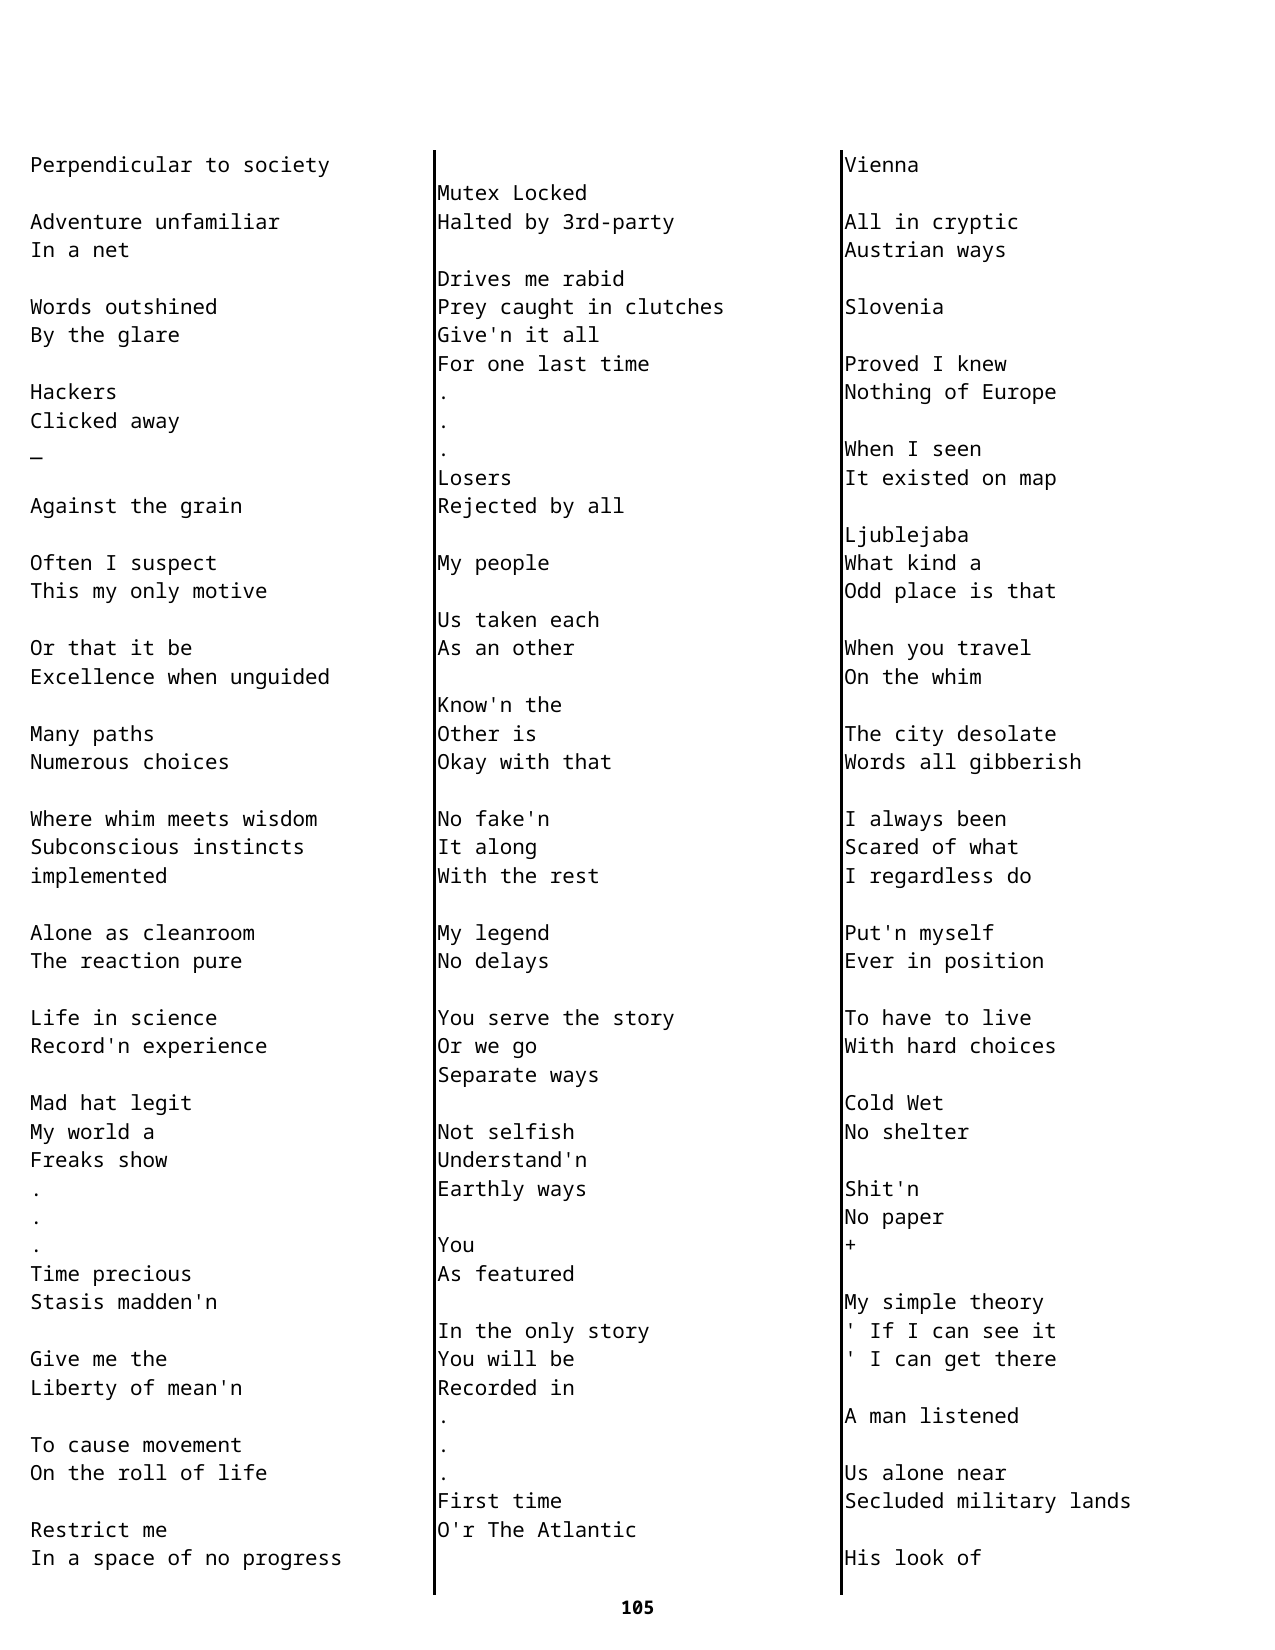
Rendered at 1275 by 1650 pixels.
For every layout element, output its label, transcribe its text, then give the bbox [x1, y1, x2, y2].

text Us taken each [437, 605, 838, 633]
text Proved I knew [844, 349, 1245, 377]
text No paper [844, 1202, 1245, 1231]
text No shelter [844, 1117, 1245, 1145]
text Scared of what [844, 832, 1245, 861]
text Cold Wet [844, 1088, 1245, 1117]
text Alone as cleanroom [30, 918, 431, 946]
text Understand'n [437, 1145, 838, 1174]
text Separate ways [437, 1060, 838, 1088]
text When I seen [844, 434, 1245, 463]
text Austrian ways [844, 235, 1245, 264]
text Okay with that [437, 747, 838, 776]
text Against the grain [30, 491, 431, 520]
text In a space of no progress [30, 1543, 431, 1572]
text Prey caught in clutches [437, 292, 838, 321]
text Nothing of Europe [844, 377, 1245, 406]
text . [437, 434, 838, 463]
text In the only story [437, 1316, 838, 1344]
text Rejected by all [437, 491, 838, 520]
text My people [437, 548, 838, 577]
text As featured [437, 1259, 838, 1287]
text Time precious [30, 1259, 431, 1287]
text Losers [437, 463, 838, 491]
text Liberty of mean'n [30, 1373, 431, 1401]
text Slovenia [844, 292, 1245, 321]
text Vienna [844, 150, 1245, 178]
text Where whim meets wisdom [30, 804, 431, 832]
text Halted by 3rd-party [437, 207, 838, 235]
text To have to live [844, 1003, 1245, 1032]
text No delays [437, 946, 838, 975]
text As an other [437, 633, 838, 662]
text All in cryptic [844, 207, 1245, 235]
text Restrict me [30, 1515, 431, 1543]
text Other is [437, 719, 838, 747]
text . [437, 406, 838, 434]
text Recorded in [437, 1373, 838, 1401]
text . [30, 1174, 431, 1202]
text Freaks show [30, 1145, 431, 1174]
text No fake'n [437, 804, 838, 832]
text This my only motive [30, 577, 431, 605]
text . [437, 1458, 838, 1487]
text . [30, 1202, 431, 1231]
text Many paths [30, 719, 431, 747]
text You [437, 1231, 838, 1259]
text Odd place is that [844, 577, 1245, 605]
text First time [437, 1487, 838, 1515]
text Know'n the [437, 690, 838, 719]
text Clicked away [30, 406, 431, 434]
text . [437, 1430, 838, 1458]
text Excellence when unguided [30, 662, 431, 690]
text Record'n experience [30, 1032, 431, 1060]
text Adventure unfamiliar [30, 207, 431, 235]
text Numerous choices [30, 747, 431, 776]
text Or we go [437, 1032, 838, 1060]
text When you travel [844, 633, 1245, 662]
text Give'n it all [437, 321, 838, 349]
text Words outshined [30, 292, 431, 321]
text With hard choices [844, 1032, 1245, 1060]
text Earthly ways [437, 1174, 838, 1202]
text My legend [437, 918, 838, 946]
text The city desolate [844, 719, 1245, 747]
text The reaction pure [30, 946, 431, 975]
text Often I suspect [30, 548, 431, 577]
text ' If I can see it [844, 1316, 1245, 1344]
text My world a [30, 1117, 431, 1145]
text To cause movement [30, 1430, 431, 1458]
text Put'n myself [844, 918, 1245, 946]
text What kind a [844, 548, 1245, 577]
text Shit'n [844, 1174, 1245, 1202]
text Life in science [30, 1003, 431, 1032]
text For one last time [437, 349, 838, 377]
text ' I can get there [844, 1344, 1245, 1373]
text Perpendicular to society [30, 150, 431, 178]
text You serve the story [437, 1003, 838, 1032]
text Drives me rabid [437, 264, 838, 292]
text With the rest [437, 861, 838, 889]
text Ever in position [844, 946, 1245, 975]
text In a net [30, 235, 431, 264]
text A man listened [844, 1401, 1245, 1430]
text . [437, 1401, 838, 1430]
text . [437, 377, 838, 406]
text It existed on map [844, 463, 1245, 491]
text Ljublejaba [844, 520, 1245, 548]
text I regardless do [844, 861, 1245, 889]
text Secluded military lands [844, 1487, 1245, 1515]
text Or that it be [30, 633, 431, 662]
text By the glare [30, 321, 431, 349]
text Words all gibberish [844, 747, 1245, 776]
text On the roll of life [30, 1458, 431, 1487]
text Subconscious instincts implemented [30, 832, 431, 889]
text Mad hat legit [30, 1088, 431, 1117]
text Stasis madden'n [30, 1287, 431, 1316]
text Not selfish [437, 1117, 838, 1145]
text O'r The Atlantic [437, 1515, 838, 1543]
text Mutex Locked [437, 178, 838, 207]
text His look of [844, 1543, 1245, 1572]
text On the whim [844, 662, 1245, 690]
text . [30, 1231, 431, 1259]
text Hackers [30, 377, 431, 406]
text + [844, 1231, 1245, 1259]
text Give me the [30, 1344, 431, 1373]
text It along [437, 832, 838, 861]
text My simple theory [844, 1287, 1245, 1316]
text I always been [844, 804, 1245, 832]
text _ [30, 434, 431, 463]
text Us alone near [844, 1458, 1245, 1487]
text You will be [437, 1344, 838, 1373]
